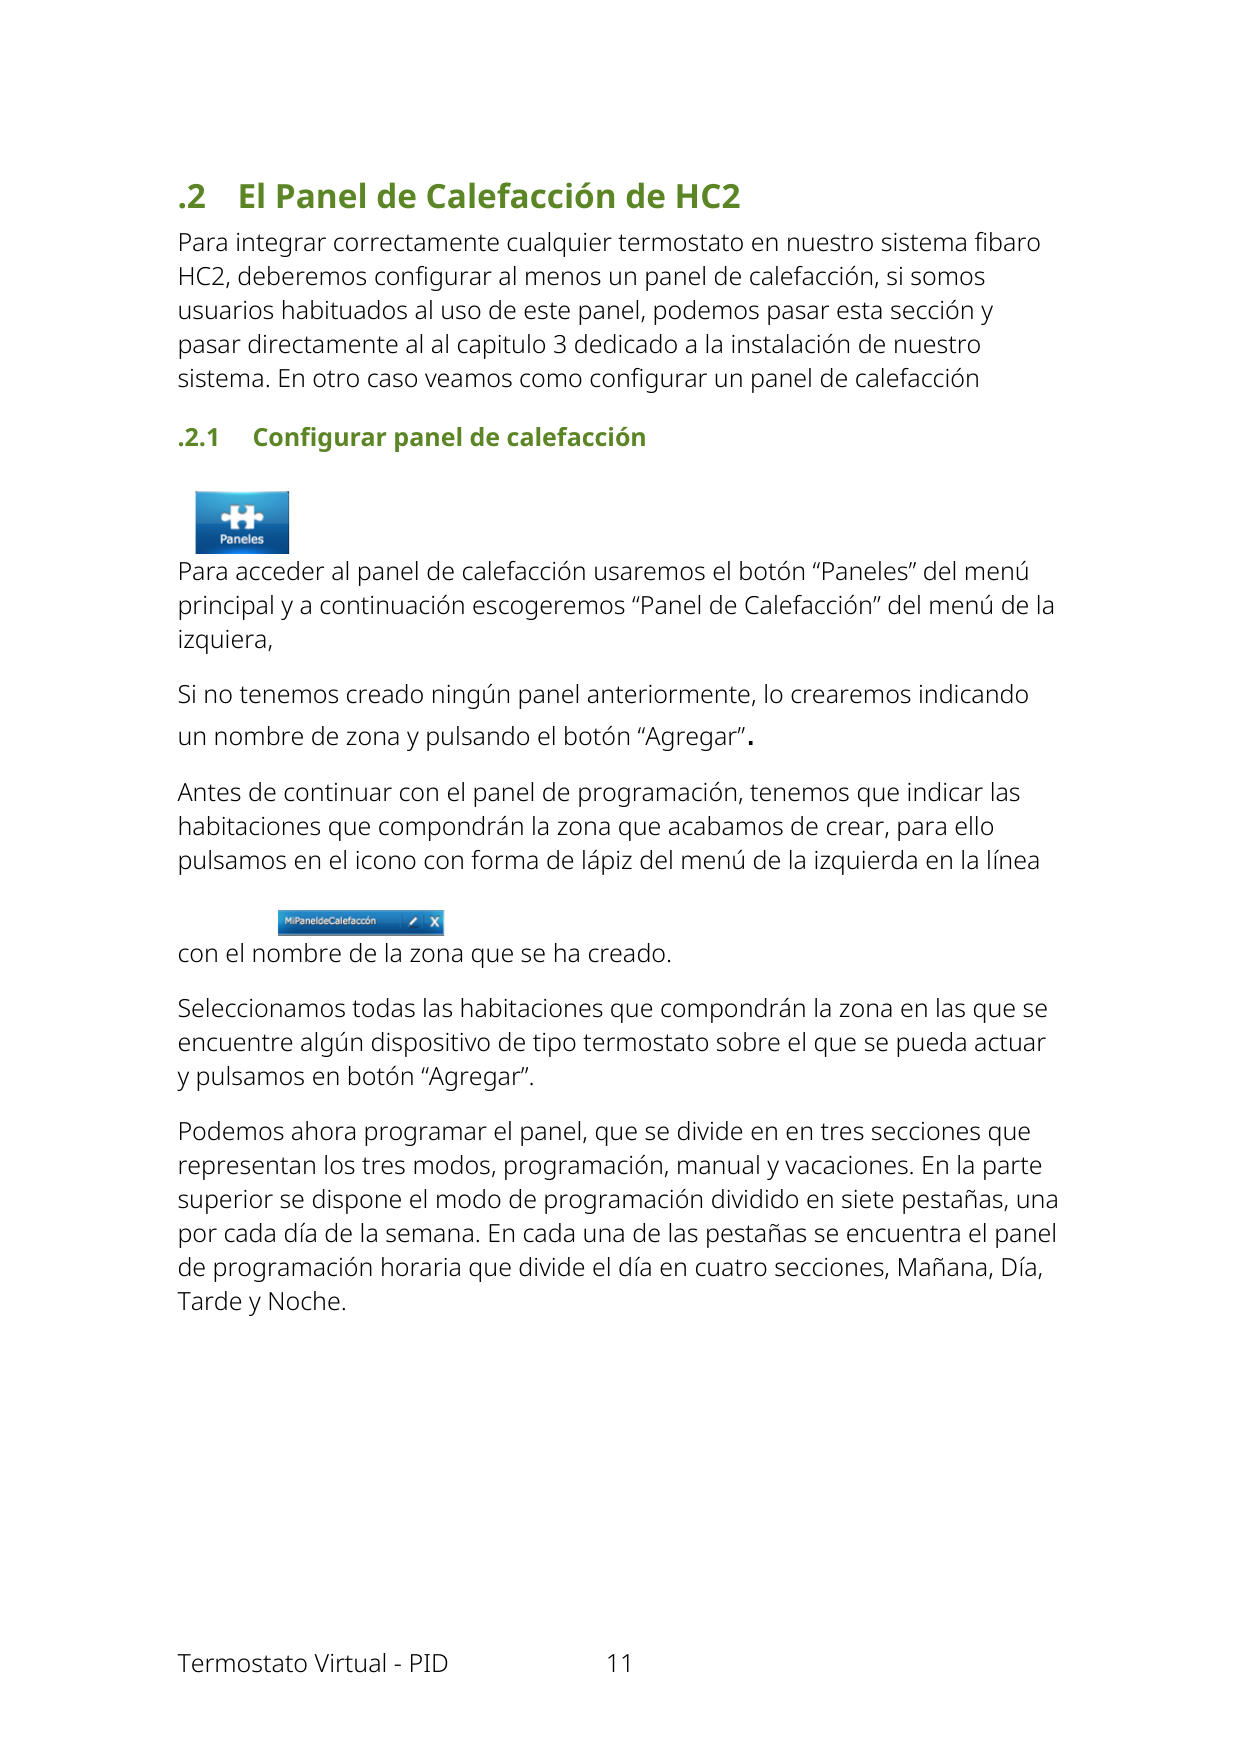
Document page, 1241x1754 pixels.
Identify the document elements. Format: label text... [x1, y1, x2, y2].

subtitle El Panel de Calefacción de HC2 [177, 173, 1063, 218]
picture [195, 491, 290, 554]
text Antes de continuar con el panel de programación, tenemos que indicar las habitaciones que compondrán la zona que acabamos de crear, para ello pulsamos en el icono con forma de lápiz del menú de la izquierda en la línea con el nombre de la zona que se ha creado. [177, 774, 1063, 969]
text Para integrar correctamente cualquier termostato en nuestro sistema fibaro HC2, deberemos configurar al menos un panel de calefacción, si somos usuarios habituados al uso de este panel, podemos pasar esta sección y pasar directamente al al capitulo 3 dedicado a la instalación de nuestro sistema. En otro caso veamos como configurar un panel de calefacción [177, 224, 1063, 394]
picture [277, 910, 445, 936]
text Si no tenemos creado ningún panel anteriormente, lo crearemos indicando un nombre de zona y pulsando el botón “Agregar”. [177, 677, 1063, 754]
text Podemos ahora programar el panel, que se divide en en tres secciones que representan los tres modos, programación, manual y vacaciones. En la parte superior se dispone el modo de programación dividido en siete pestañas, una por cada día de la semana. En cada una de las pestañas se encuentra el panel de programación horaria que divide el día en cuatro secciones, Mañana, Día, Tarde y Noche. [177, 1113, 1063, 1318]
text Para acceder al panel de calefacción usaremos el botón “Paneles” del menú principal y a continuación escogeremos “Panel de Calefacción” del menú de la izquiera, [177, 460, 1063, 656]
text Seleccionamos todas las habitaciones que compondrán la zona en las que se encuentre algún dispositivo de tipo termostato sobre el que se pueda actuar y pulsamos en botón “Agregar”. [177, 990, 1063, 1092]
subtitle Configurar panel de calefacción [177, 419, 1063, 454]
